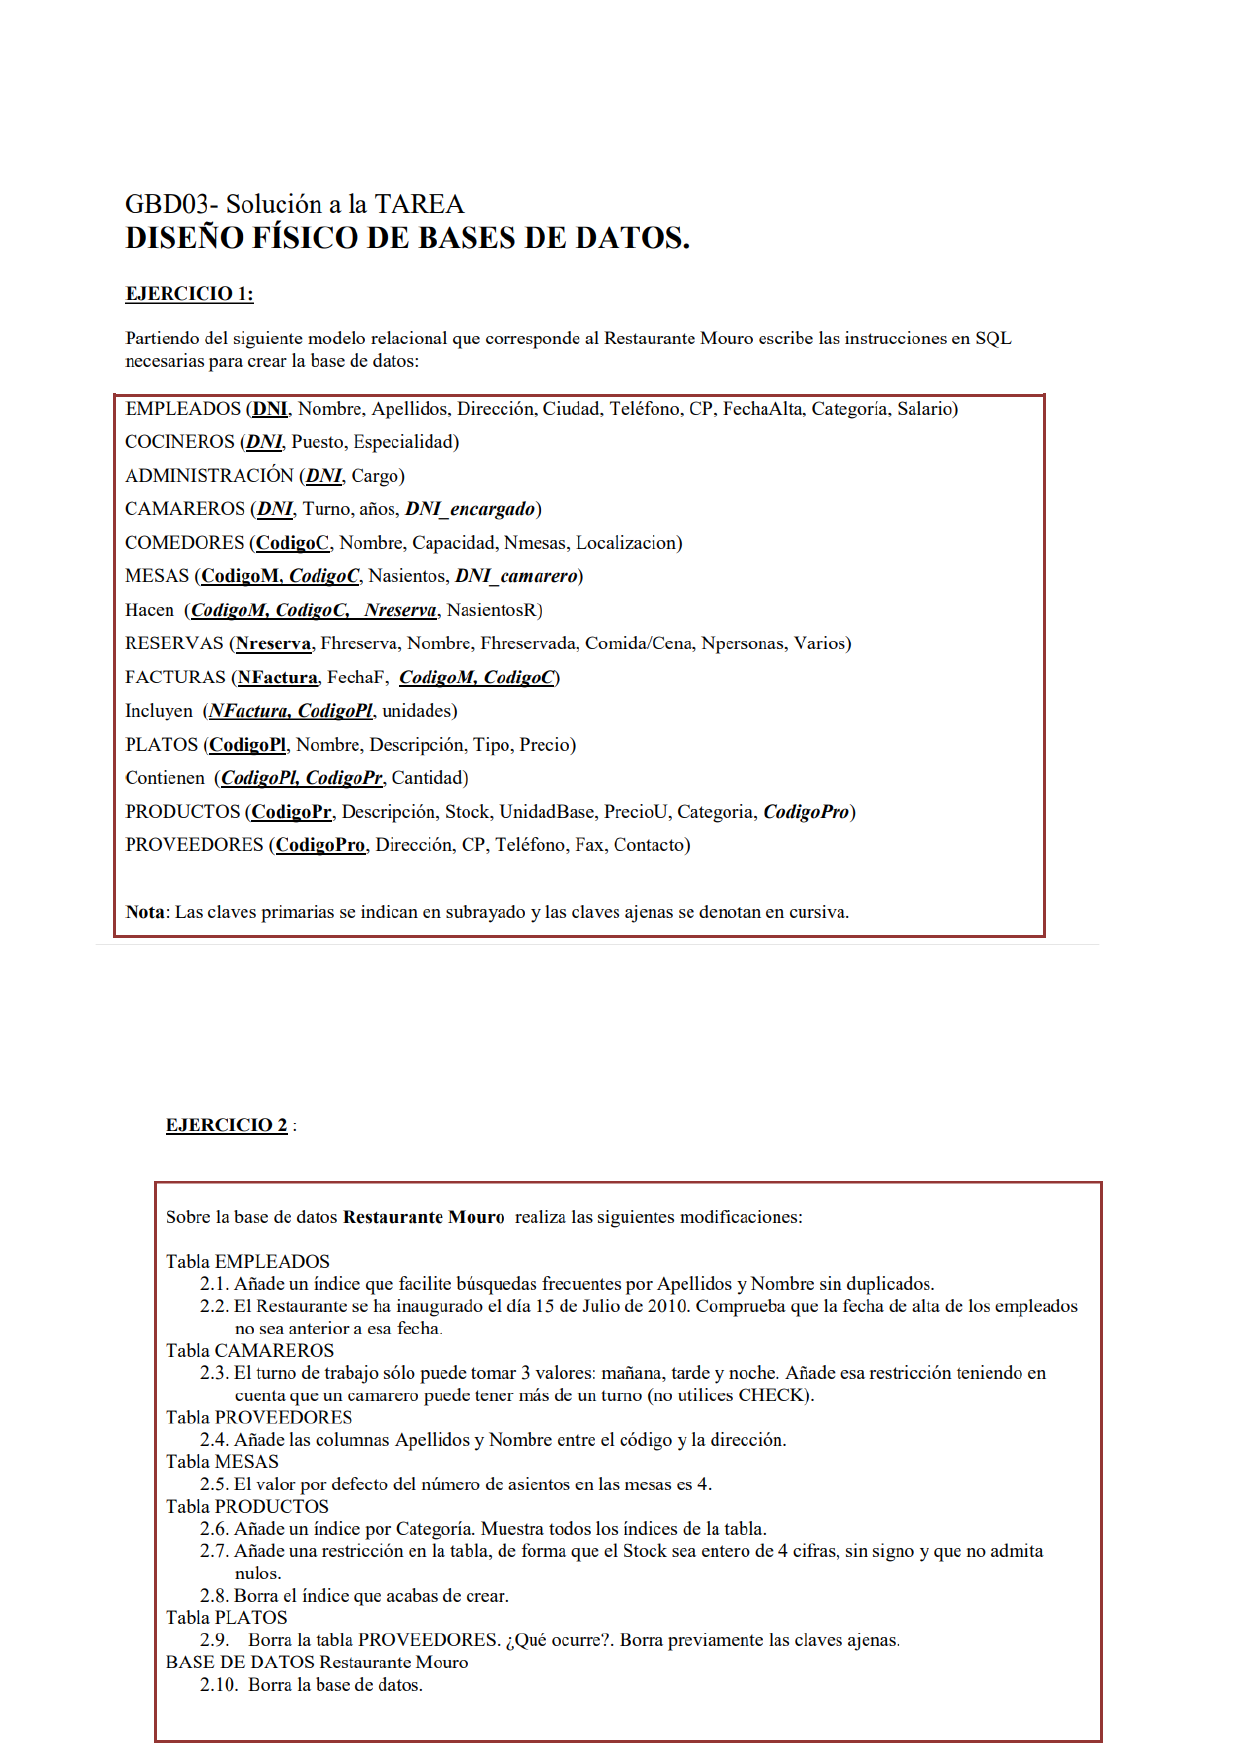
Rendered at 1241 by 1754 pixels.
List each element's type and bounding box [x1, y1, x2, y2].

picture [95, 189, 1100, 945]
picture [137, 1093, 1142, 1754]
